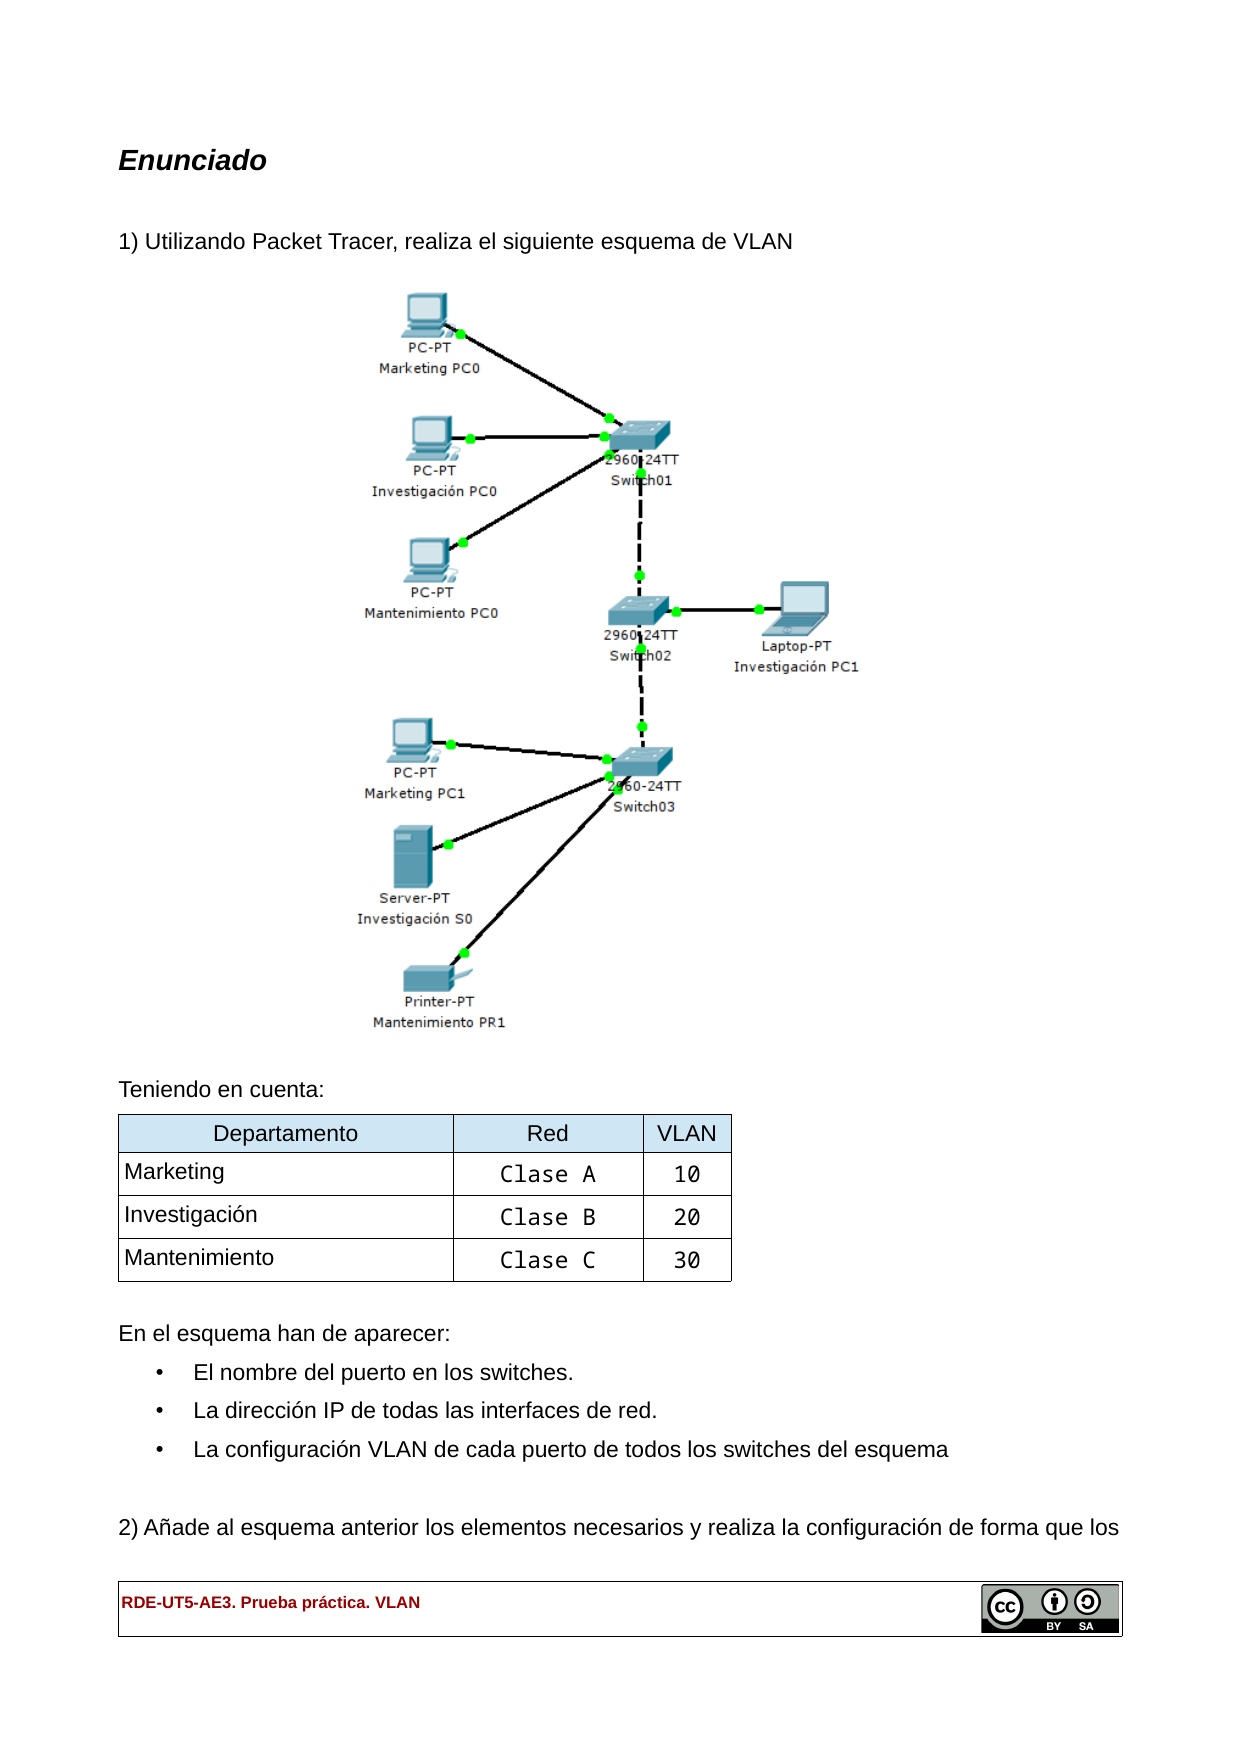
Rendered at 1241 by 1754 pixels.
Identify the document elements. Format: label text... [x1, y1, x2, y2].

table_cell 20 [644, 1196, 731, 1238]
picture [981, 1584, 1119, 1633]
picture [356, 266, 884, 1037]
list La configuración VLAN de cada puerto de todos los switches del esquema [156, 1436, 1122, 1463]
text 2) Añade al esquema anterior los elementos necesarios y realiza la configuración de forma que los [118, 1514, 1122, 1540]
subtitle Enunciado [118, 143, 1122, 177]
table_header Departamento [119, 1115, 453, 1152]
table_cell Marketing [119, 1153, 453, 1195]
table_cell Clase C [454, 1239, 643, 1281]
table_cell 10 [644, 1153, 731, 1195]
text Teniendo en cuenta: [118, 1076, 1122, 1102]
table_header VLAN [644, 1115, 731, 1152]
table_cell Mantenimiento [119, 1239, 453, 1281]
list El nombre del puerto en los switches. [156, 1358, 1122, 1385]
table_header Red [454, 1115, 643, 1152]
list La dirección IP de todas las interfaces de red. [156, 1397, 1122, 1424]
text En el esquema han de aparecer: [118, 1320, 1122, 1346]
table_cell 30 [644, 1239, 731, 1281]
text 1) Utilizando Packet Tracer, realiza el siguiente esquema de VLAN [118, 228, 1122, 254]
table_cell Investigación [119, 1196, 453, 1238]
table_cell Clase A [454, 1153, 643, 1195]
table_cell Clase B [454, 1196, 643, 1238]
